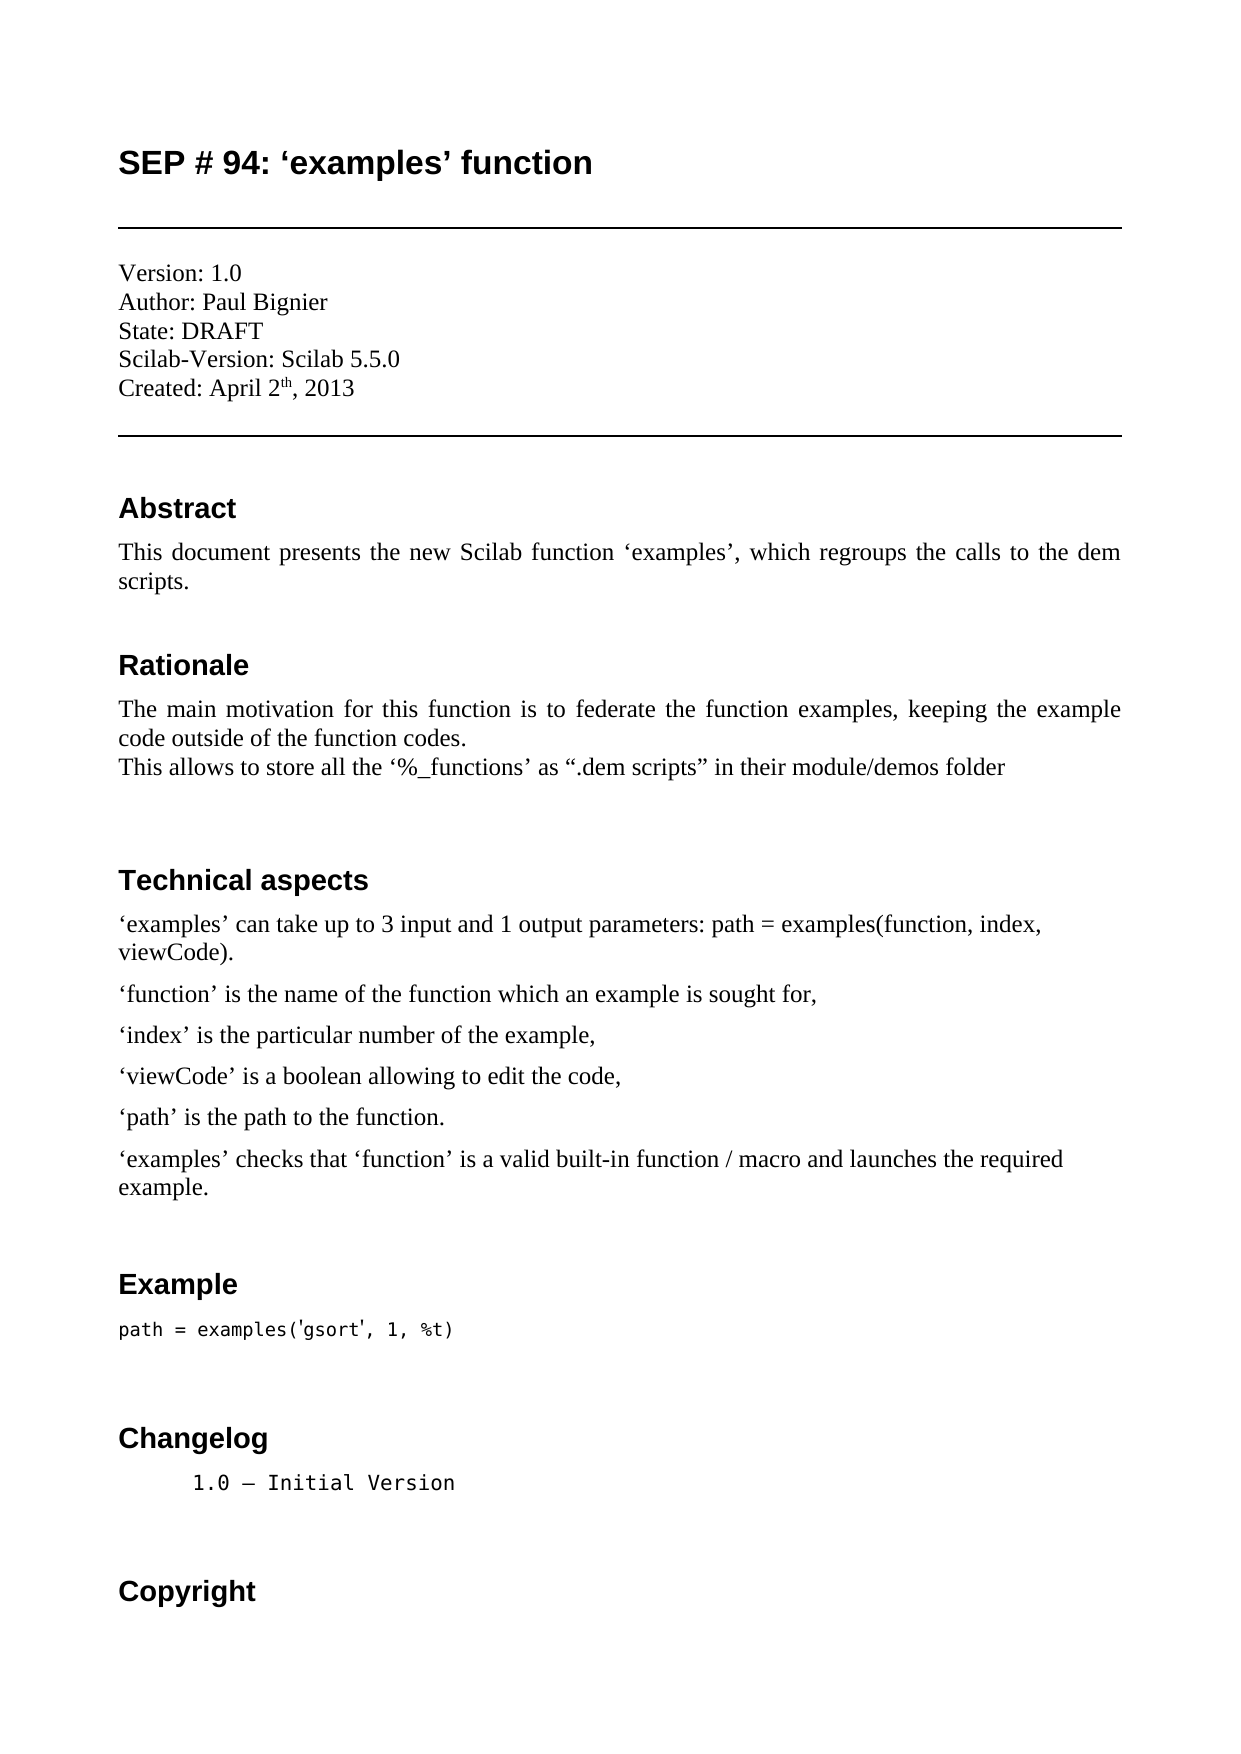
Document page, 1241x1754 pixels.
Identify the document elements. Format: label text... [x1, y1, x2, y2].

text ‘path’ is the path to the function. [118, 1102, 1122, 1131]
text This allows to store all the ‘%_functions’ as “.dem scripts” in their module/demos folder [118, 752, 1122, 781]
subtitle Rationale [118, 648, 1122, 682]
text This document presents the new Scilab function ‘examples’, which regroups the calls to the dem scripts. [118, 537, 1122, 594]
text ‘viewCode’ is a boolean allowing to edit the code, [118, 1061, 1122, 1090]
text Author: Paul Bignier [118, 287, 1122, 316]
text The main motivation for this function is to federate the function examples, keeping the example code outside of the function codes. [118, 694, 1122, 752]
text 1.0 – Initial Version [118, 1467, 1122, 1496]
text State: DRAFT [118, 316, 1122, 344]
text ‘function’ is the name of the function which an example is sought for, [118, 979, 1122, 1007]
text ‘examples’ can take up to 3 input and 1 output parameters: path = examples(function, index, viewCode). [118, 909, 1122, 966]
text Version: 1.0 [118, 258, 1122, 287]
subtitle Technical aspects [118, 863, 1122, 896]
text ‘index’ is the particular number of the example, [118, 1020, 1122, 1049]
subtitle SEP # 94: ‘examples’ function [118, 143, 1122, 182]
text ‘examples’ checks that ‘function’ is a valid built-in function / macro and launches the required example. [118, 1144, 1122, 1201]
subtitle Copyright [118, 1574, 1122, 1608]
subtitle Changelog [118, 1421, 1122, 1454]
text path = examples('gsort', 1, %t) [118, 1313, 1122, 1342]
subtitle Example [118, 1267, 1122, 1301]
text Created: April 2th, 2013 [118, 373, 1122, 402]
text Scilab-Version: Scilab 5.5.0 [118, 344, 1122, 373]
subtitle Abstract [118, 491, 1122, 524]
